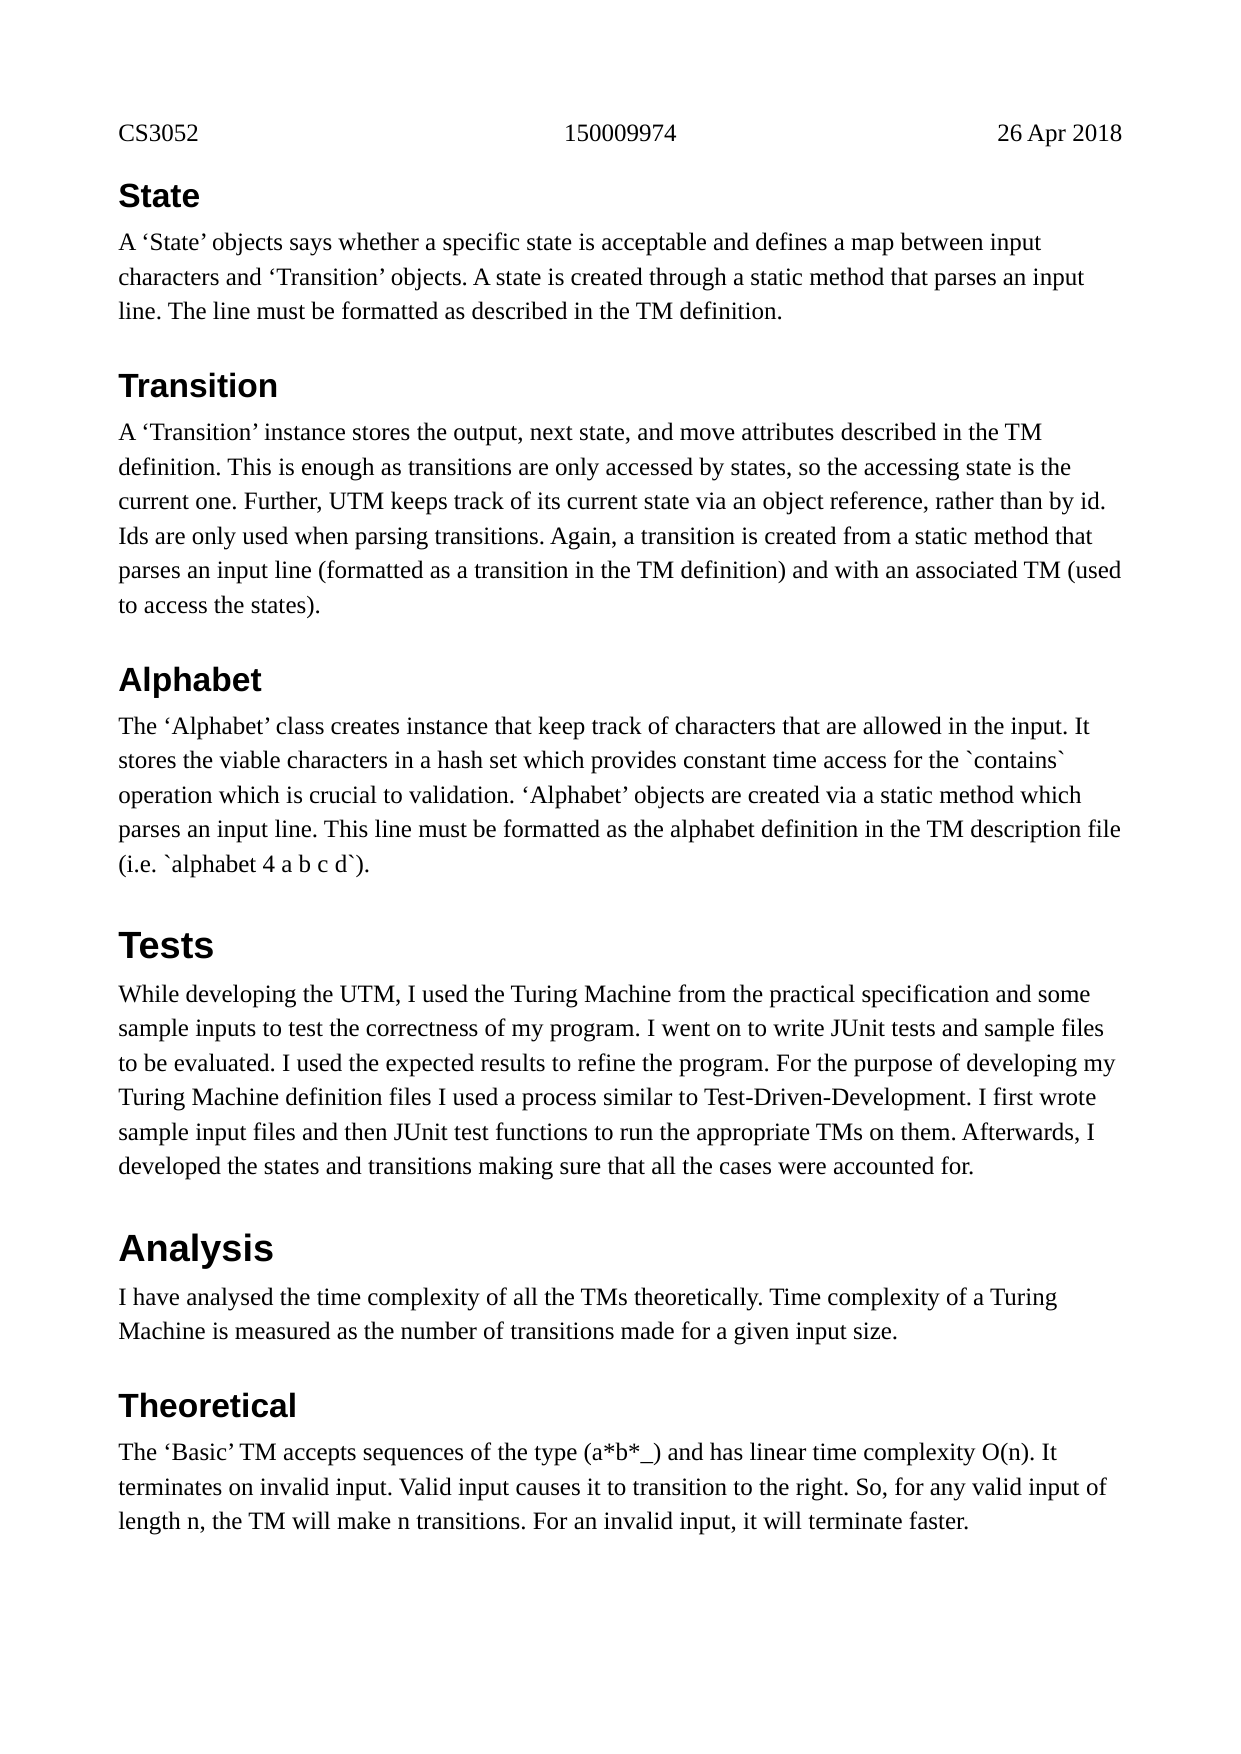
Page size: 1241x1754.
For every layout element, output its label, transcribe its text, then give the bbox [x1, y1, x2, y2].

text A ‘State’ objects says whether a specific state is acceptable and defines a map between input characters and ‘Transition’ objects. A state is created through a static method that parses an input line. The line must be formatted as described in the TM definition. [118, 227, 1122, 325]
text The ‘Alphabet’ class creates instance that keep track of characters that are allowed in the input. It stores the viable characters in a hash set which provides constant time access for the `contains` operation which is crucial to validation. ‘Alphabet’ objects are created via a static method which parses an input line. This line must be formatted as the alphabet definition in the TM description file (i.e. `alphabet 4 a b c d`). [118, 711, 1122, 878]
subtitle Transition [118, 366, 1122, 405]
subtitle State [118, 176, 1122, 215]
text The ‘Basic’ TM accepts sequences of the type (a*b*_) and has linear time complexity O(n). It terminates on invalid input. Valid input causes it to transition to the right. So, for any valid input of length n, the TM will make n transitions. For an invalid input, it will terminate faster. [118, 1437, 1122, 1535]
subtitle Analysis [118, 1226, 1122, 1269]
subtitle Theoretical [118, 1386, 1122, 1425]
text While developing the UTM, I used the Turing Machine from the practical specification and some sample inputs to test the correctness of my program. I went on to write JUnit tests and sample files to be evaluated. I used the expected results to refine the program. For the purpose of developing my Turing Machine definition files I used a process similar to Test-Driven-Development. I first wrote sample input files and then JUnit test functions to run the appropriate TMs on them. Afterwards, I developed the states and transitions making sure that all the cases were accounted for. [118, 979, 1122, 1180]
subtitle Alphabet [118, 660, 1122, 698]
subtitle Tests [118, 923, 1122, 967]
text A ‘Transition’ instance stores the output, next state, and move attributes described in the TM definition. This is enough as transitions are only accessed by states, so the accessing state is the current one. Further, UTM keeps track of its current state via an object reference, rather than by id. Ids are only used when parsing transitions. Again, a transition is created from a static method that parses an input line (formatted as a transition in the TM definition) and with an associated TM (used to access the states). [118, 417, 1122, 619]
text I have analysed the time complexity of all the TMs theoretically. Time complexity of a Turing Machine is measured as the number of transitions made for a given input size. [118, 1282, 1122, 1345]
